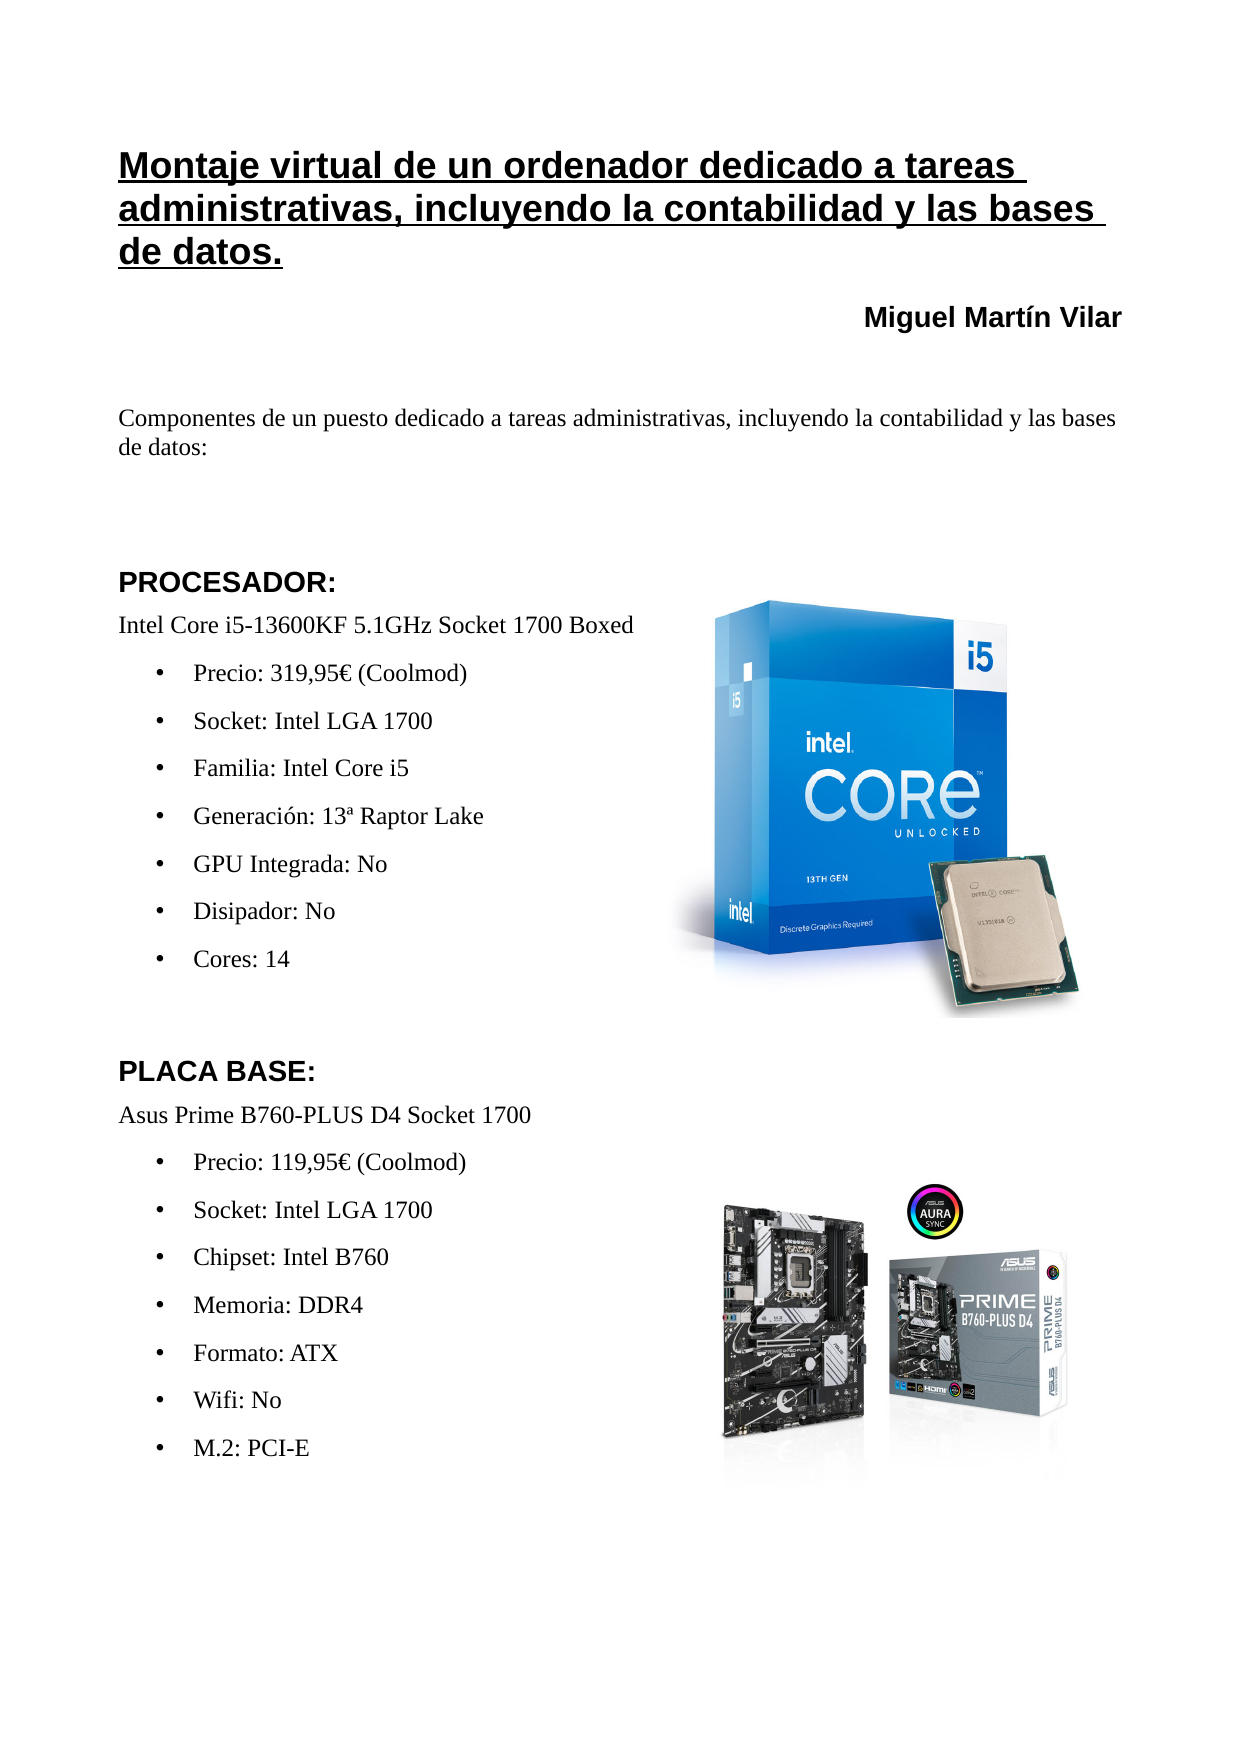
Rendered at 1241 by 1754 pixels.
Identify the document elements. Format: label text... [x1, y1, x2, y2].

list [1107, 896, 1122, 925]
subtitle Montaje virtual de un ordenador dedicado a tareas administrativas, incluyendo la contabilidad y las bases de datos. [118, 143, 1122, 272]
list Formato: ATX [156, 1338, 692, 1366]
list Memoria: DDR4 [156, 1290, 692, 1319]
list [1089, 1338, 1122, 1366]
list [1089, 1433, 1122, 1462]
list Socket: Intel LGA 1700 [156, 706, 666, 734]
list [1089, 1195, 1122, 1224]
text Intel Core i5-13600KF 5.1GHz Socket 1700 Boxed [118, 611, 666, 639]
subtitle Miguel Martín Vilar [118, 299, 1122, 333]
text Asus Prime B760-PLUS D4 Socket 1700 [118, 1100, 1122, 1128]
list Chipset: Intel B760 [156, 1242, 692, 1271]
list [1107, 849, 1122, 877]
list [1089, 1385, 1122, 1414]
subtitle PLACA BASE: [118, 1054, 1122, 1087]
list Wifi: No [156, 1385, 692, 1414]
list [1089, 1242, 1122, 1271]
list GPU Integrada: No [156, 849, 666, 877]
list Precio: 119,95€ (Coolmod) [156, 1147, 692, 1176]
list Disipador: No [156, 896, 666, 925]
list [1089, 1290, 1122, 1319]
list [1089, 1147, 1122, 1176]
list Familia: Intel Core i5 [156, 753, 666, 782]
subtitle PROCESADOR: [118, 564, 1122, 598]
picture [666, 576, 1107, 1018]
list Cores: 14 [156, 944, 666, 973]
list Socket: Intel LGA 1700 [156, 1195, 692, 1224]
picture [692, 1116, 1089, 1509]
list Precio: 319,95€ (Coolmod) [156, 658, 666, 687]
list [1107, 944, 1122, 973]
list M.2: PCI-E [156, 1433, 692, 1462]
list Generación: 13ª Raptor Lake [156, 801, 666, 830]
text Componentes de un puesto dedicado a tareas administrativas, incluyendo la contabilidad y las bases de datos: [118, 403, 1122, 461]
